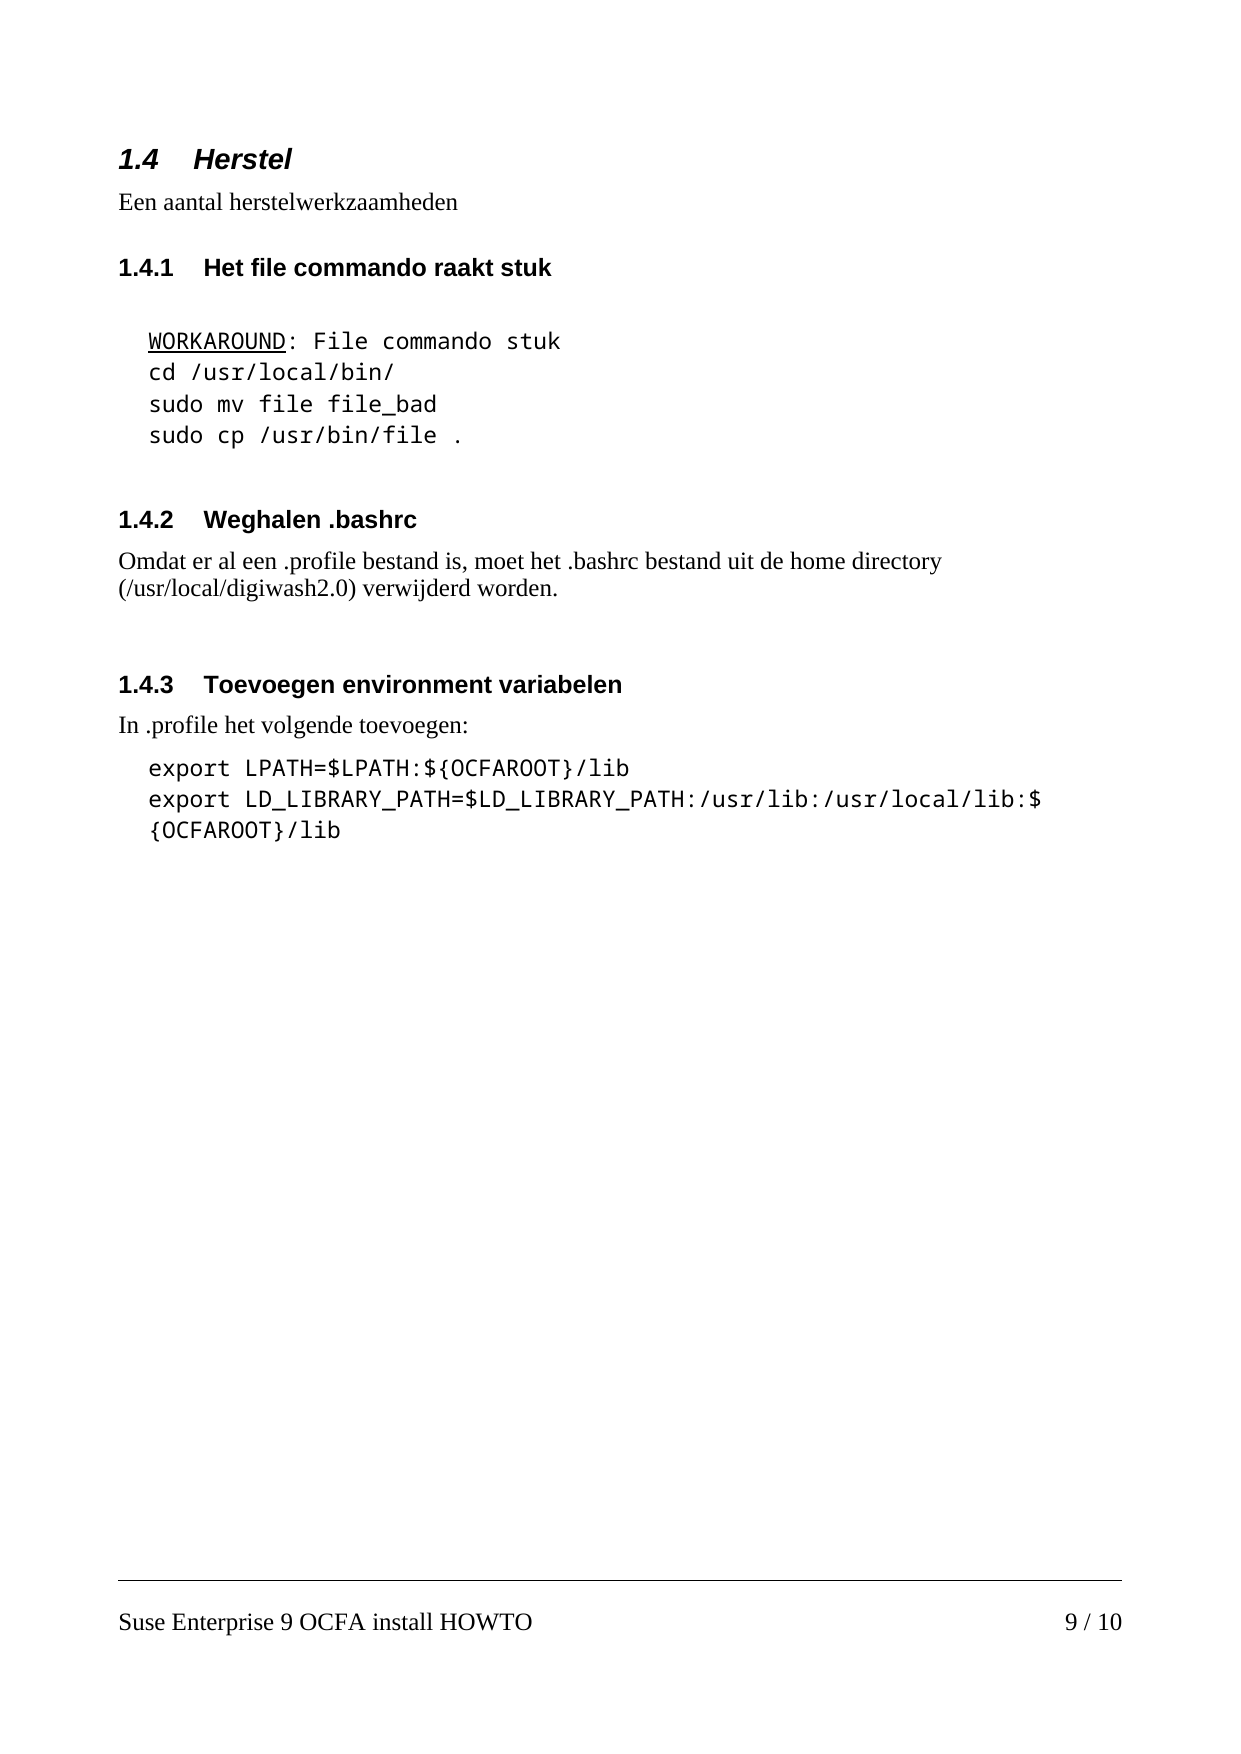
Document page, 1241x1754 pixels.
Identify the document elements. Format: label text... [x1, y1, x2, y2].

subtitle Toevoegen environment variabelen [118, 671, 1122, 699]
text sudo cp /usr/bin/file . [148, 419, 1122, 450]
text In .profile het volgende toevoegen: [118, 711, 1122, 739]
text Een aantal herstelwerkzaamheden [118, 188, 1122, 216]
subtitle Het file commando raakt stuk [118, 253, 1122, 281]
subtitle Weghalen .bashrc [118, 506, 1122, 534]
subtitle Herstel [118, 143, 1122, 176]
text sudo mv file file_bad [148, 388, 1122, 419]
text cd /usr/local/bin/ [148, 356, 1122, 388]
text export LPATH=$LPATH:${OCFAROOT}/lib [148, 752, 1122, 783]
text export LD_LIBRARY_PATH=$LD_LIBRARY_PATH:/usr/lib:/usr/local/lib:${OCFAROOT}/lib [148, 783, 1122, 845]
text Omdat er al een .profile bestand is, moet het .bashrc bestand uit de home directory (/usr/local/digiwash2.0) verwijderd worden. [118, 547, 1122, 602]
text WORKAROUND: File commando stuk [148, 325, 1122, 356]
